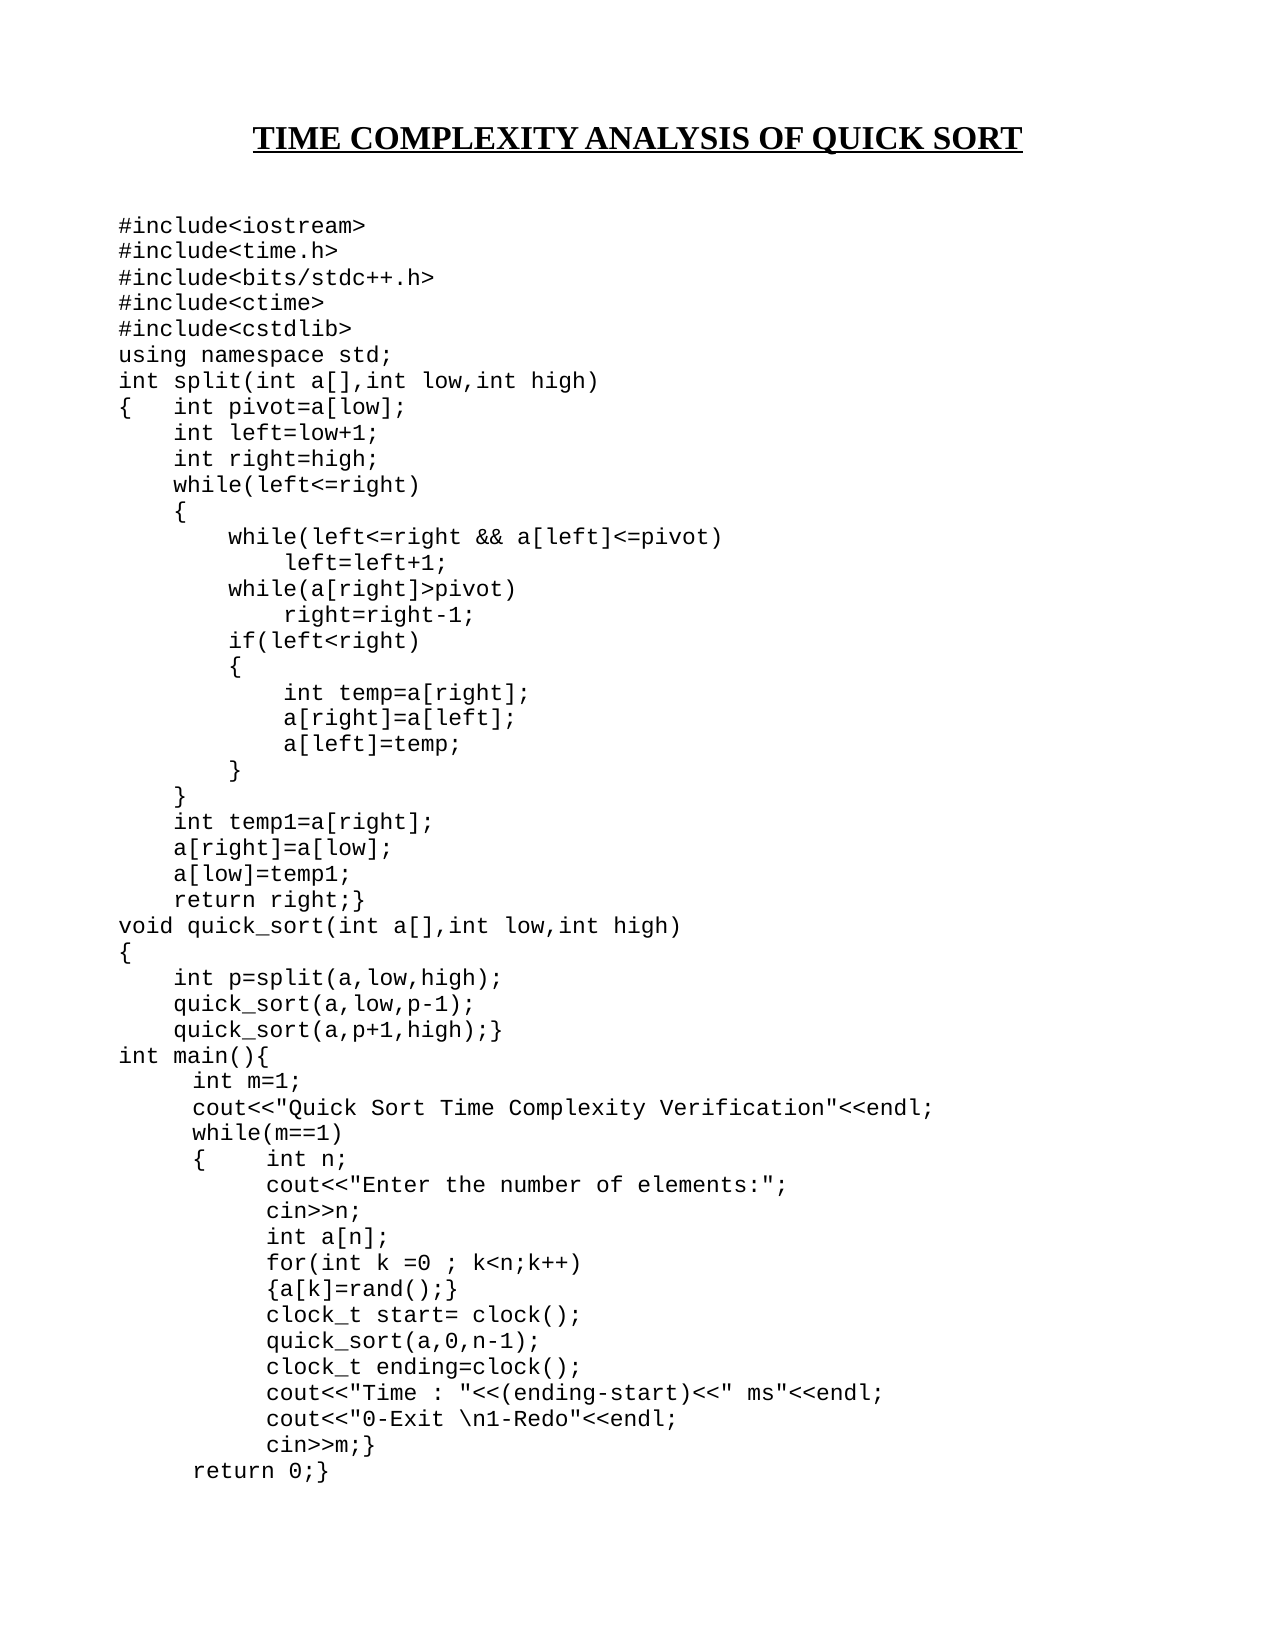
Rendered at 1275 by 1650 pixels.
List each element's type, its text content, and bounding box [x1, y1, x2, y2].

text int temp=a[right]; [118, 681, 1157, 707]
text int temp1=a[right]; [118, 811, 1157, 836]
text quick_sort(a,0,n-1); [118, 1329, 1157, 1355]
text int main(){ [118, 1044, 1157, 1070]
text return 0;} [118, 1459, 1157, 1485]
text #include<bits/stdc++.h> [118, 266, 1157, 292]
text int left=low+1; [118, 421, 1157, 447]
text int right=high; [118, 447, 1157, 473]
text { [118, 940, 1157, 966]
text quick_sort(a,p+1,high);} [118, 1018, 1157, 1044]
text } [118, 784, 1157, 811]
text while(left<=right && a[left]<=pivot) [118, 525, 1157, 551]
text clock_t start= clock(); [118, 1303, 1157, 1329]
text { [118, 499, 1157, 525]
text TIME COMPLEXITY ANALYSIS OF QUICK SORT [118, 118, 1157, 156]
text left=left+1; [118, 551, 1157, 577]
text int m=1; [118, 1070, 1157, 1096]
text a[low]=temp1; [118, 862, 1157, 888]
text return right;} [118, 888, 1157, 914]
text cout<<"Quick Sort Time Complexity Verification"<<endl; [118, 1096, 1157, 1122]
text void quick_sort(int a[],int low,int high) [118, 914, 1157, 940]
text cout<<"Time : "<<(ending-start)<<" ms"<<endl; [118, 1381, 1157, 1407]
text int split(int a[],int low,int high) [118, 369, 1157, 396]
text quick_sort(a,low,p-1); [118, 992, 1157, 1018]
text cout<<"Enter the number of elements:"; [118, 1174, 1157, 1199]
text using namespace std; [118, 344, 1157, 369]
text clock_t ending=clock(); [118, 1355, 1157, 1381]
text #include<time.h> [118, 240, 1157, 266]
text { [118, 655, 1157, 681]
text cin>>m;} [118, 1433, 1157, 1459]
text right=right-1; [118, 603, 1157, 629]
text if(left<right) [118, 629, 1157, 655]
text a[left]=temp; [118, 733, 1157, 759]
text a[right]=a[left]; [118, 707, 1157, 733]
text { int n; [118, 1148, 1157, 1174]
text cout<<"0-Exit \n1-Redo"<<endl; [118, 1407, 1157, 1433]
text #include<cstdlib> [118, 318, 1157, 344]
text while(m==1) [118, 1122, 1157, 1148]
text int p=split(a,low,high); [118, 966, 1157, 992]
text int a[n]; [118, 1226, 1157, 1251]
text a[right]=a[low]; [118, 836, 1157, 862]
text #include<ctime> [118, 292, 1157, 318]
text #include<iostream> [118, 214, 1157, 240]
text while(left<=right) [118, 473, 1157, 499]
text { int pivot=a[low]; [118, 396, 1157, 421]
text } [118, 759, 1157, 784]
text for(int k =0 ; k<n;k++) [118, 1251, 1157, 1277]
text cin>>n; [118, 1199, 1157, 1226]
text {a[k]=rand();} [118, 1277, 1157, 1303]
text while(a[right]>pivot) [118, 577, 1157, 603]
